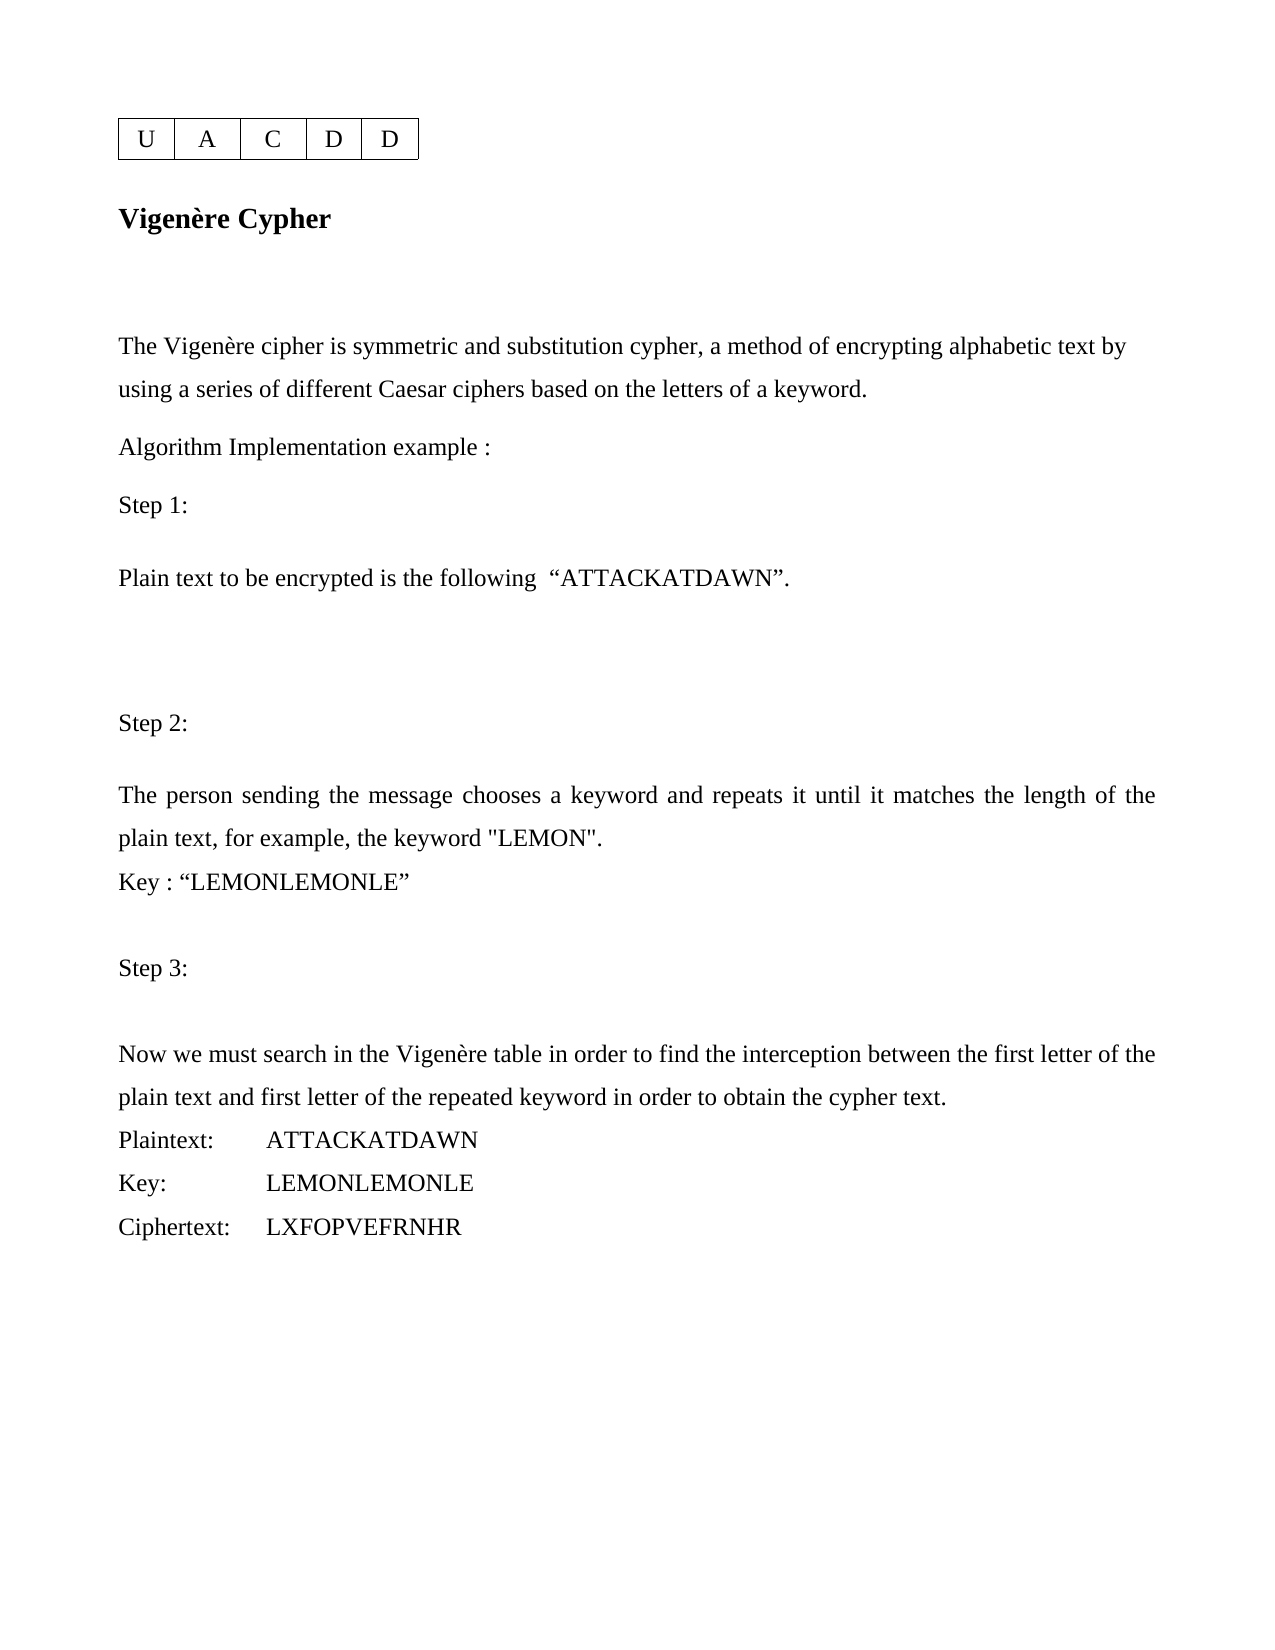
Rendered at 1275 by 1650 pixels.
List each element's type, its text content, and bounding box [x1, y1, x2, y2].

text Key : “LEMONLEMONLE” [118, 867, 1157, 895]
text Algorithm Implementation example : [118, 432, 1157, 461]
list Step 2: [118, 708, 1157, 737]
text Vigenère Cypher [118, 202, 1157, 235]
list Step 1: [118, 490, 1157, 519]
text Ciphertext: LXFOPVEFRNHR [118, 1212, 1157, 1240]
table_cell D [307, 119, 361, 158]
text The Vigenère cipher is symmetric and substitution cypher, a method of encrypting alphabetic text by using a series of different Caesar ciphers based on the letters of a keyword. [118, 331, 1157, 403]
table_cell U [119, 119, 174, 158]
text Key: LEMONLEMONLE [118, 1168, 1157, 1197]
text Plaintext: ATTACKATDAWN [118, 1125, 1157, 1154]
text Now we must search in the Vigenère table in order to find the interception between the first letter of the plain text and first letter of the repeated keyword in order to obtain the cypher text. [118, 1039, 1157, 1111]
text Step 3: [118, 953, 1157, 982]
table_cell D [362, 119, 418, 158]
table_cell A [175, 119, 240, 158]
table_cell C [241, 119, 306, 158]
list Plain text to be encrypted is the following “ATTACKATDAWN”. [118, 563, 1157, 591]
text The person sending the message chooses a keyword and repeats it until it matches the length of the plain text, for example, the keyword "LEMON". [118, 780, 1157, 852]
